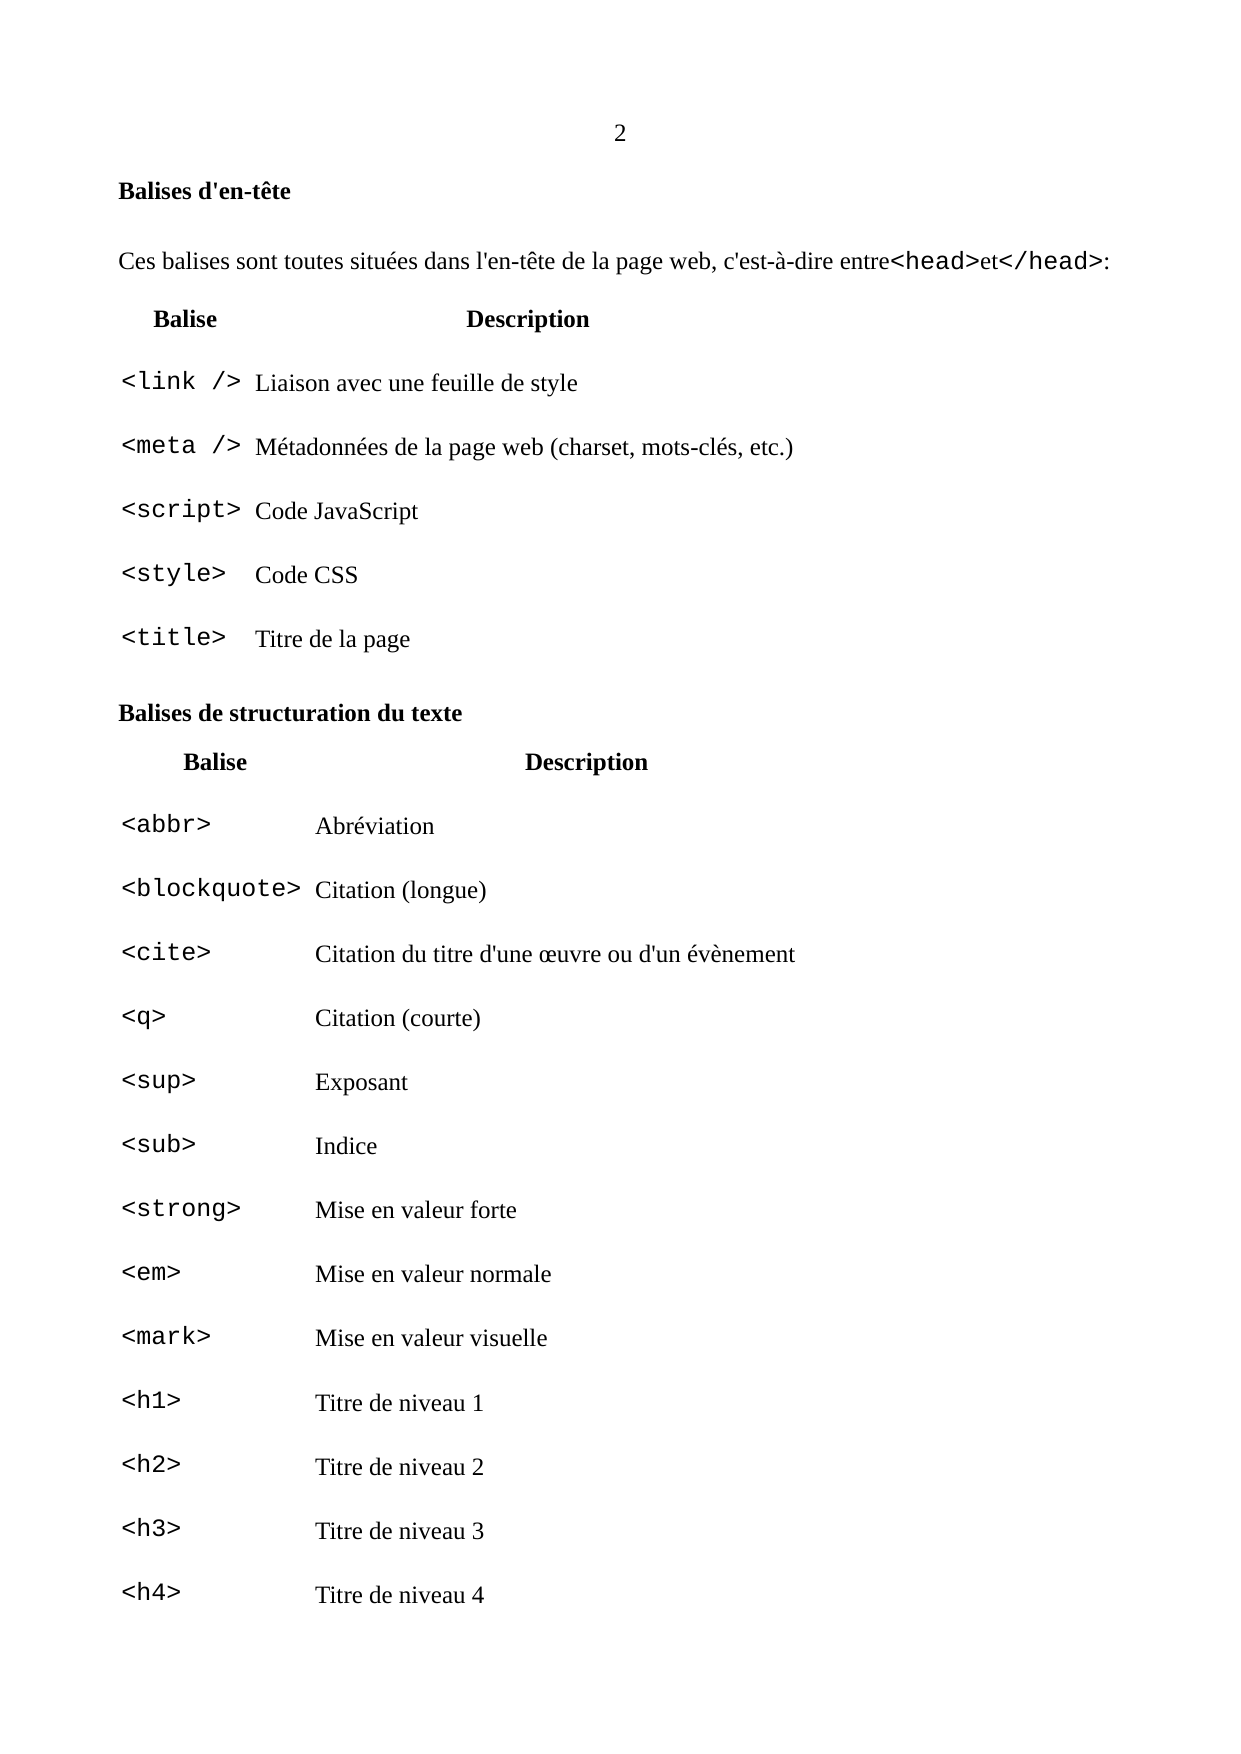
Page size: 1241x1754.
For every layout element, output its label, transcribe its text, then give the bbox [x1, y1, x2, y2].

table_cell <h3> [118, 1513, 312, 1577]
subtitle Balises d'en-tête [118, 176, 1122, 205]
table_header Balise [118, 744, 312, 808]
table_cell Citation du titre d'une œuvre ou d'un évènement [312, 936, 861, 1000]
table_cell <mark> [118, 1321, 312, 1385]
table_cell <em> [118, 1257, 312, 1321]
table_cell Mise en valeur normale [312, 1257, 861, 1321]
table_cell Métadonnées de la page web (charset, mots-clés, etc.) [252, 429, 804, 493]
table_cell <h4> [118, 1577, 312, 1611]
table_cell <blockquote> [118, 872, 312, 936]
table_header Description [252, 301, 804, 365]
subtitle Balises de structuration du texte [118, 698, 1122, 727]
table_cell <script> [118, 493, 252, 557]
table_cell Mise en valeur forte [312, 1193, 861, 1257]
table_cell Citation (longue) [312, 872, 861, 936]
table_cell <q> [118, 1000, 312, 1064]
table_cell Indice [312, 1129, 861, 1192]
table_cell <h2> [118, 1449, 312, 1513]
table_cell <sup> [118, 1064, 312, 1128]
table_cell Titre de niveau 3 [312, 1513, 861, 1577]
table_cell <abbr> [118, 808, 312, 872]
table_cell Liaison avec une feuille de style [252, 365, 804, 429]
table_cell <h1> [118, 1385, 312, 1449]
table_cell Titre de niveau 4 [312, 1577, 861, 1611]
table_cell <style> [118, 558, 252, 621]
table_cell Code JavaScript [252, 493, 804, 557]
table_header Balise [118, 301, 252, 365]
table_cell Titre de niveau 2 [312, 1449, 861, 1513]
table_cell Exposant [312, 1064, 861, 1128]
table_cell <link /> [118, 365, 252, 429]
text Ces balises sont toutes situées dans l'en-tête de la page web, c'est-à-dire entre<head>et</head>: [118, 246, 1122, 277]
table_cell Mise en valeur visuelle [312, 1321, 861, 1385]
table_cell <sub> [118, 1129, 312, 1192]
table_header Description [312, 744, 861, 808]
table_cell Titre de la page [252, 621, 804, 686]
table_cell Titre de niveau 1 [312, 1385, 861, 1449]
table_cell <title> [118, 621, 252, 686]
table_cell Citation (courte) [312, 1000, 861, 1064]
table_cell <meta /> [118, 429, 252, 493]
table_cell <strong> [118, 1193, 312, 1257]
table_cell Abréviation [312, 808, 861, 872]
table_cell Code CSS [252, 558, 804, 621]
table_cell <cite> [118, 936, 312, 1000]
